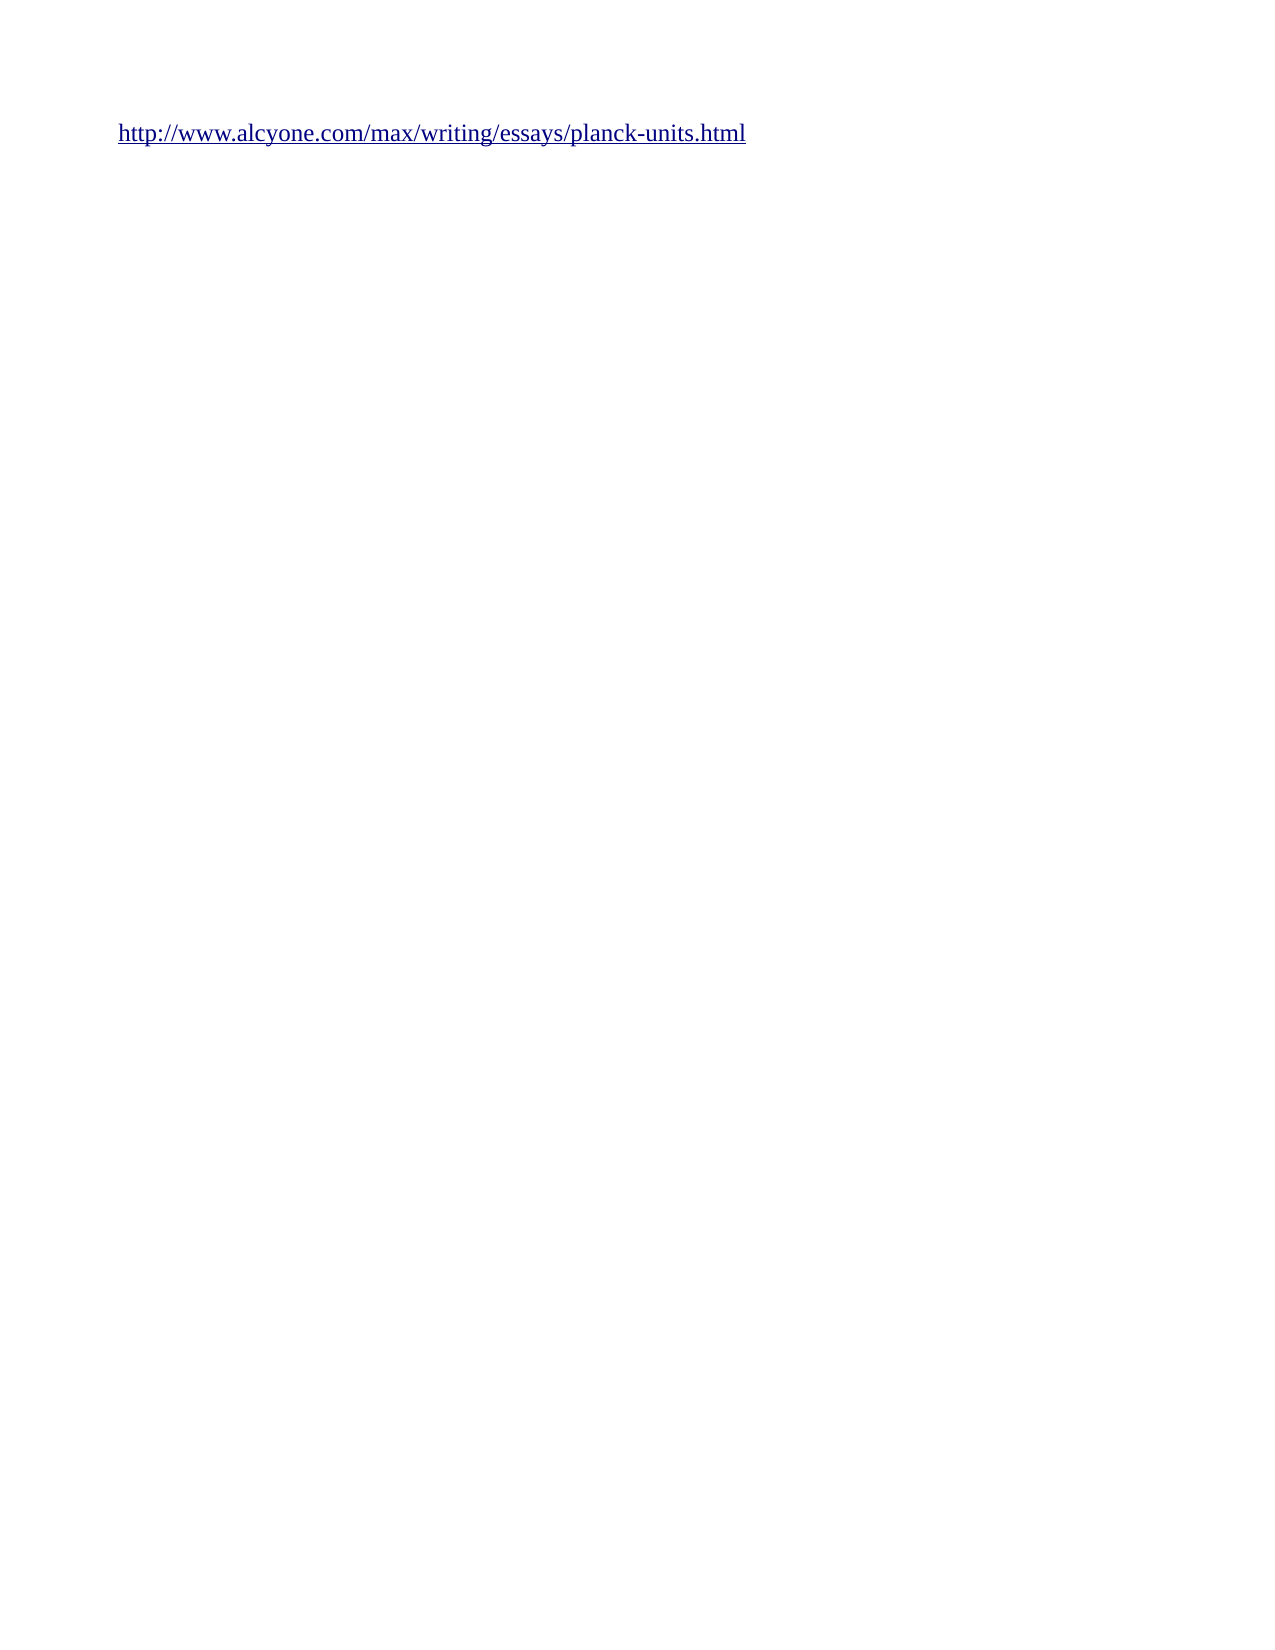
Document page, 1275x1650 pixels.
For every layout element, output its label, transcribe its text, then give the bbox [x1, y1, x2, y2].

text http://www.alcyone.com/max/writing/essays/planck-units.html [118, 118, 1157, 147]
